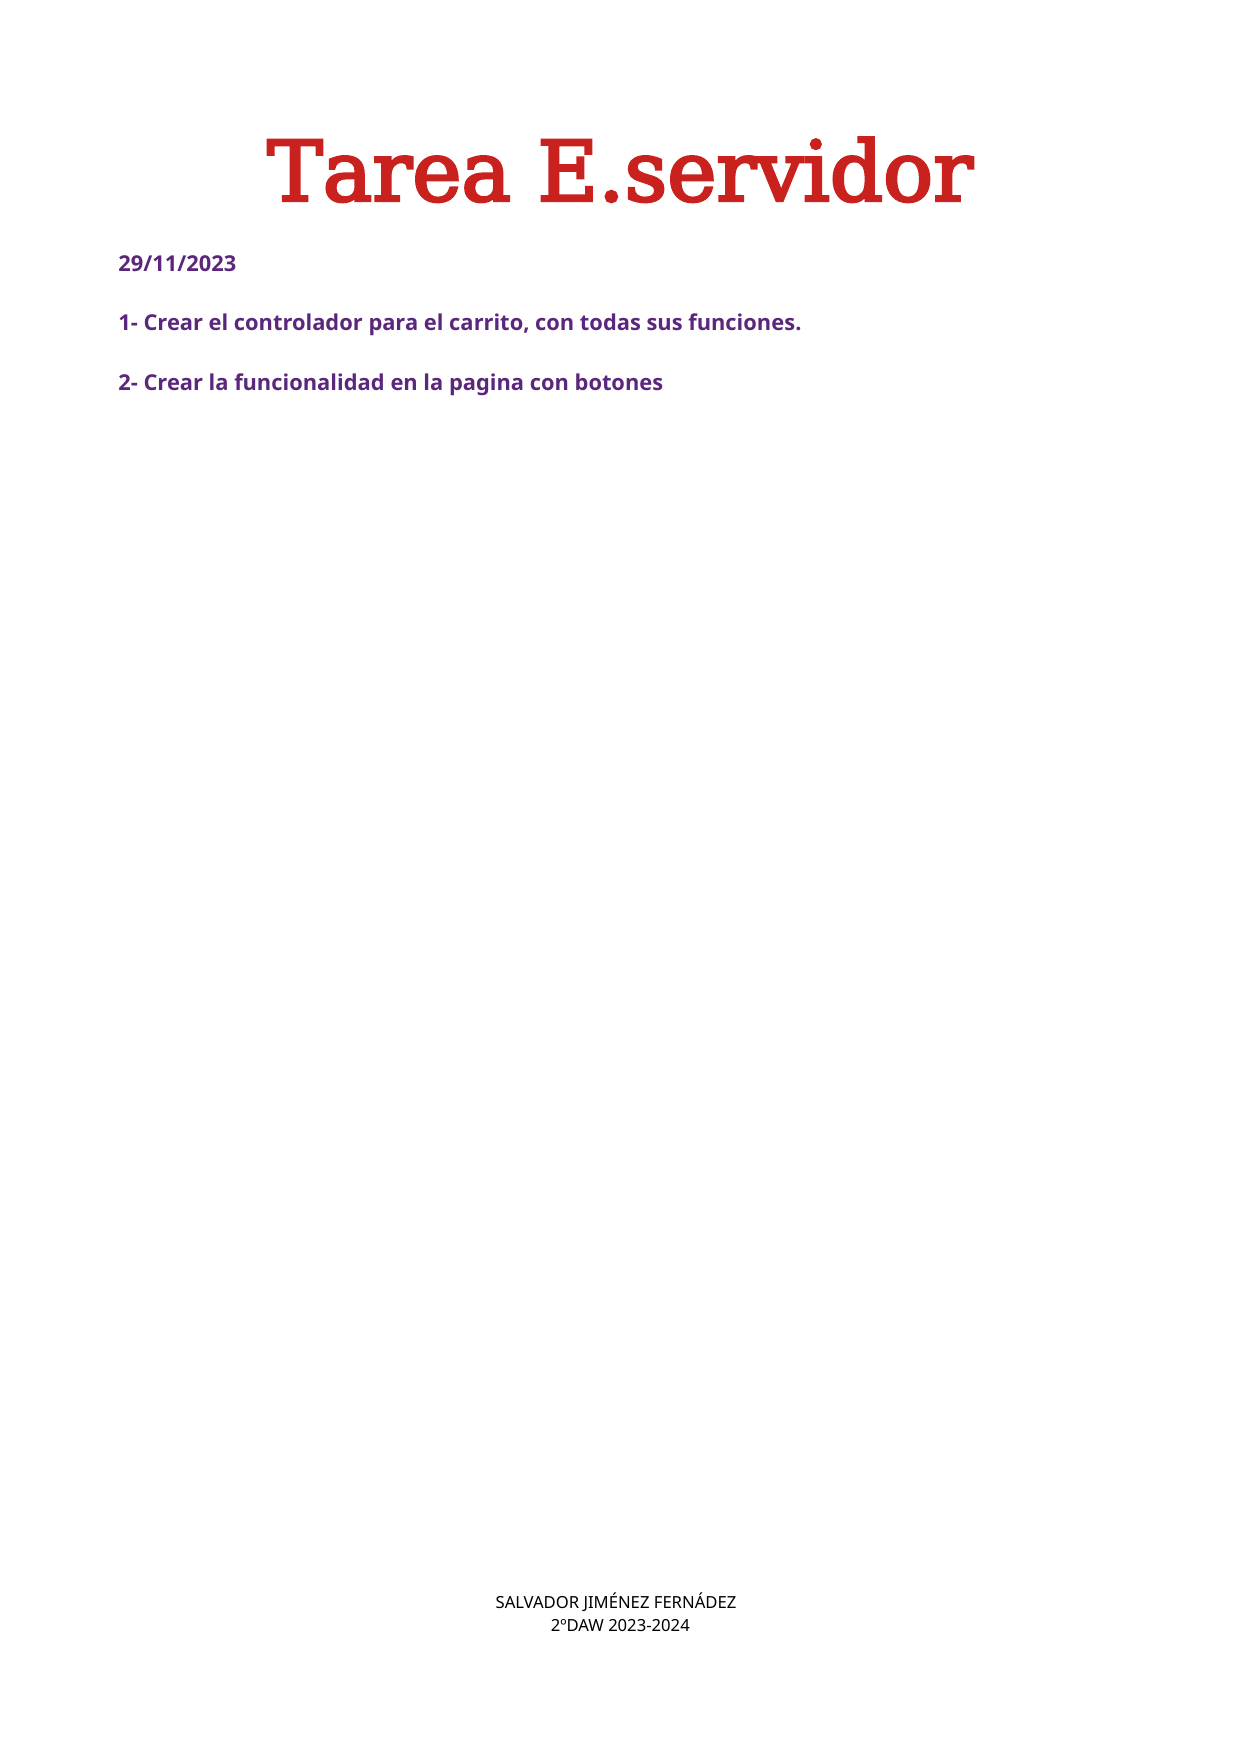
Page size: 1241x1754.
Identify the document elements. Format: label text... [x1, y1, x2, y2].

text 1- Crear el controlador para el carrito, con todas sus funciones. [118, 307, 1122, 337]
text 2- Crear la funcionalidad en la pagina con botones [118, 367, 1122, 397]
text 29/11/2023 [118, 248, 1122, 277]
